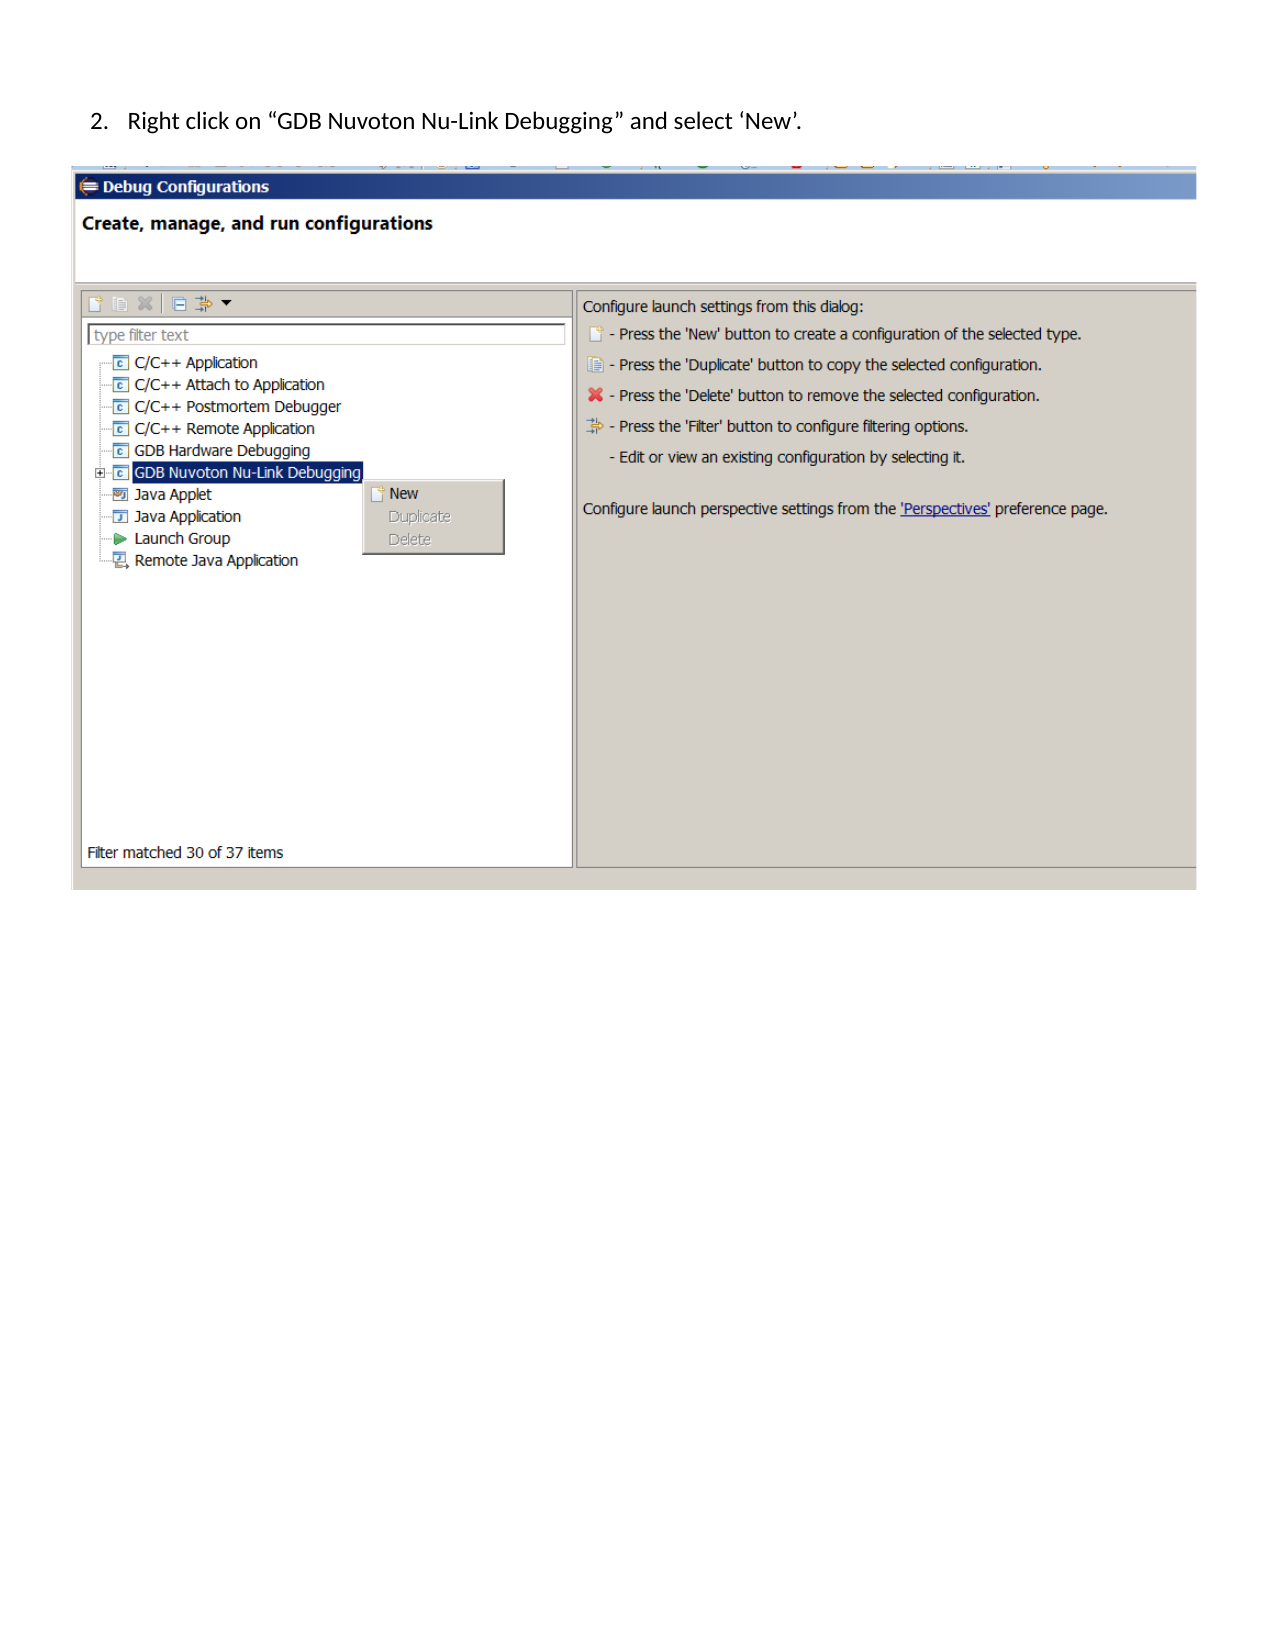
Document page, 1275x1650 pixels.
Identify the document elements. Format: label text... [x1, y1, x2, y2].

picture [71, 166, 1197, 890]
list Right click on “GDB Nuvoton Nu-Link Debugging” and select ‘New’. [90, 106, 1215, 136]
